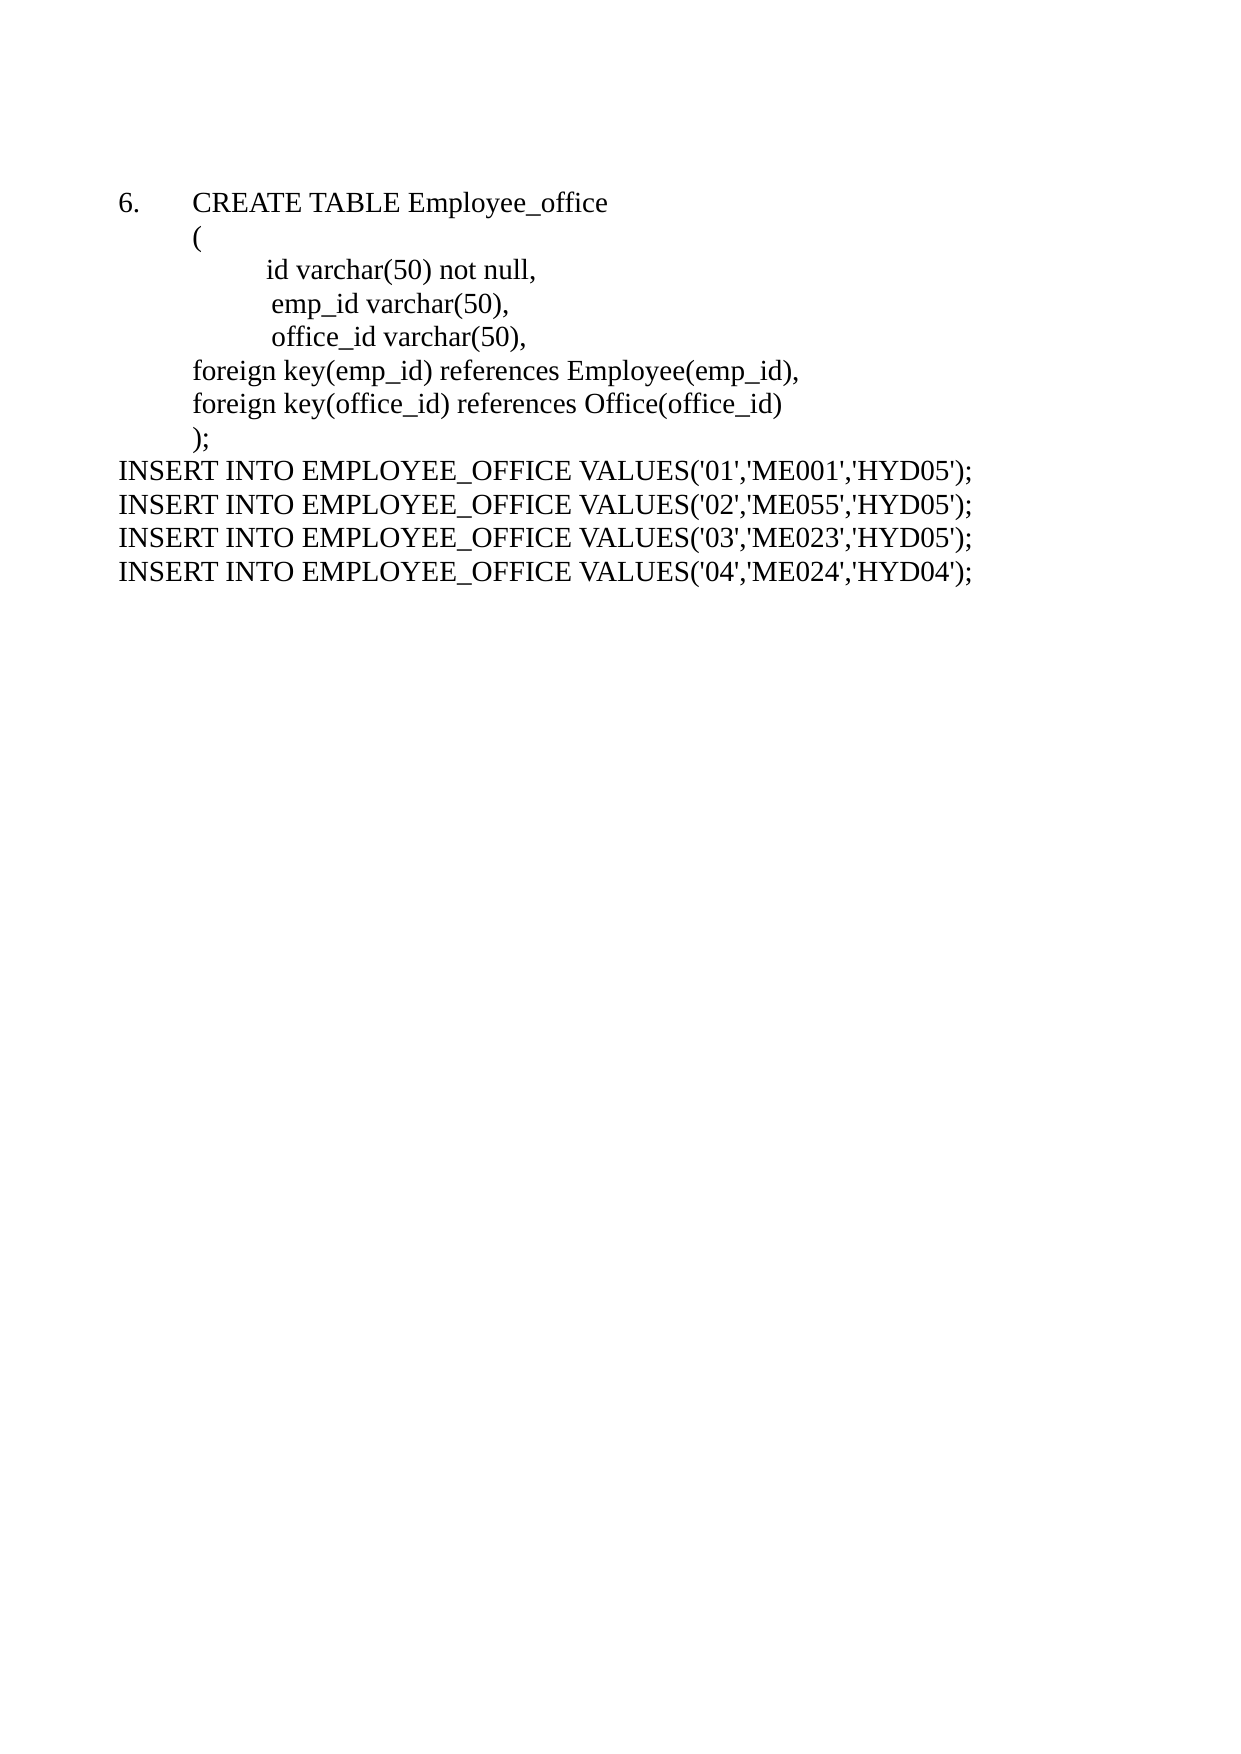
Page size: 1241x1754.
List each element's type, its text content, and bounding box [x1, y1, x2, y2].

text foreign key(office_id) references Office(office_id) [118, 386, 1122, 420]
text INSERT INTO EMPLOYEE_OFFICE VALUES('02','ME055','HYD05'); [118, 487, 1122, 521]
text INSERT INTO EMPLOYEE_OFFICE VALUES('04','ME024','HYD04'); [118, 554, 1122, 588]
text foreign key(emp_id) references Employee(emp_id), [118, 353, 1122, 386]
text INSERT INTO EMPLOYEE_OFFICE VALUES('01','ME001','HYD05'); [118, 453, 1122, 487]
text ); [118, 420, 1122, 453]
text 6. CREATE TABLE Employee_office [118, 185, 1122, 219]
text INSERT INTO EMPLOYEE_OFFICE VALUES('03','ME023','HYD05'); [118, 521, 1122, 554]
text emp_id varchar(50), [118, 286, 1122, 319]
text office_id varchar(50), [118, 319, 1122, 353]
text ( [118, 219, 1122, 252]
text id varchar(50) not null, [118, 252, 1122, 286]
